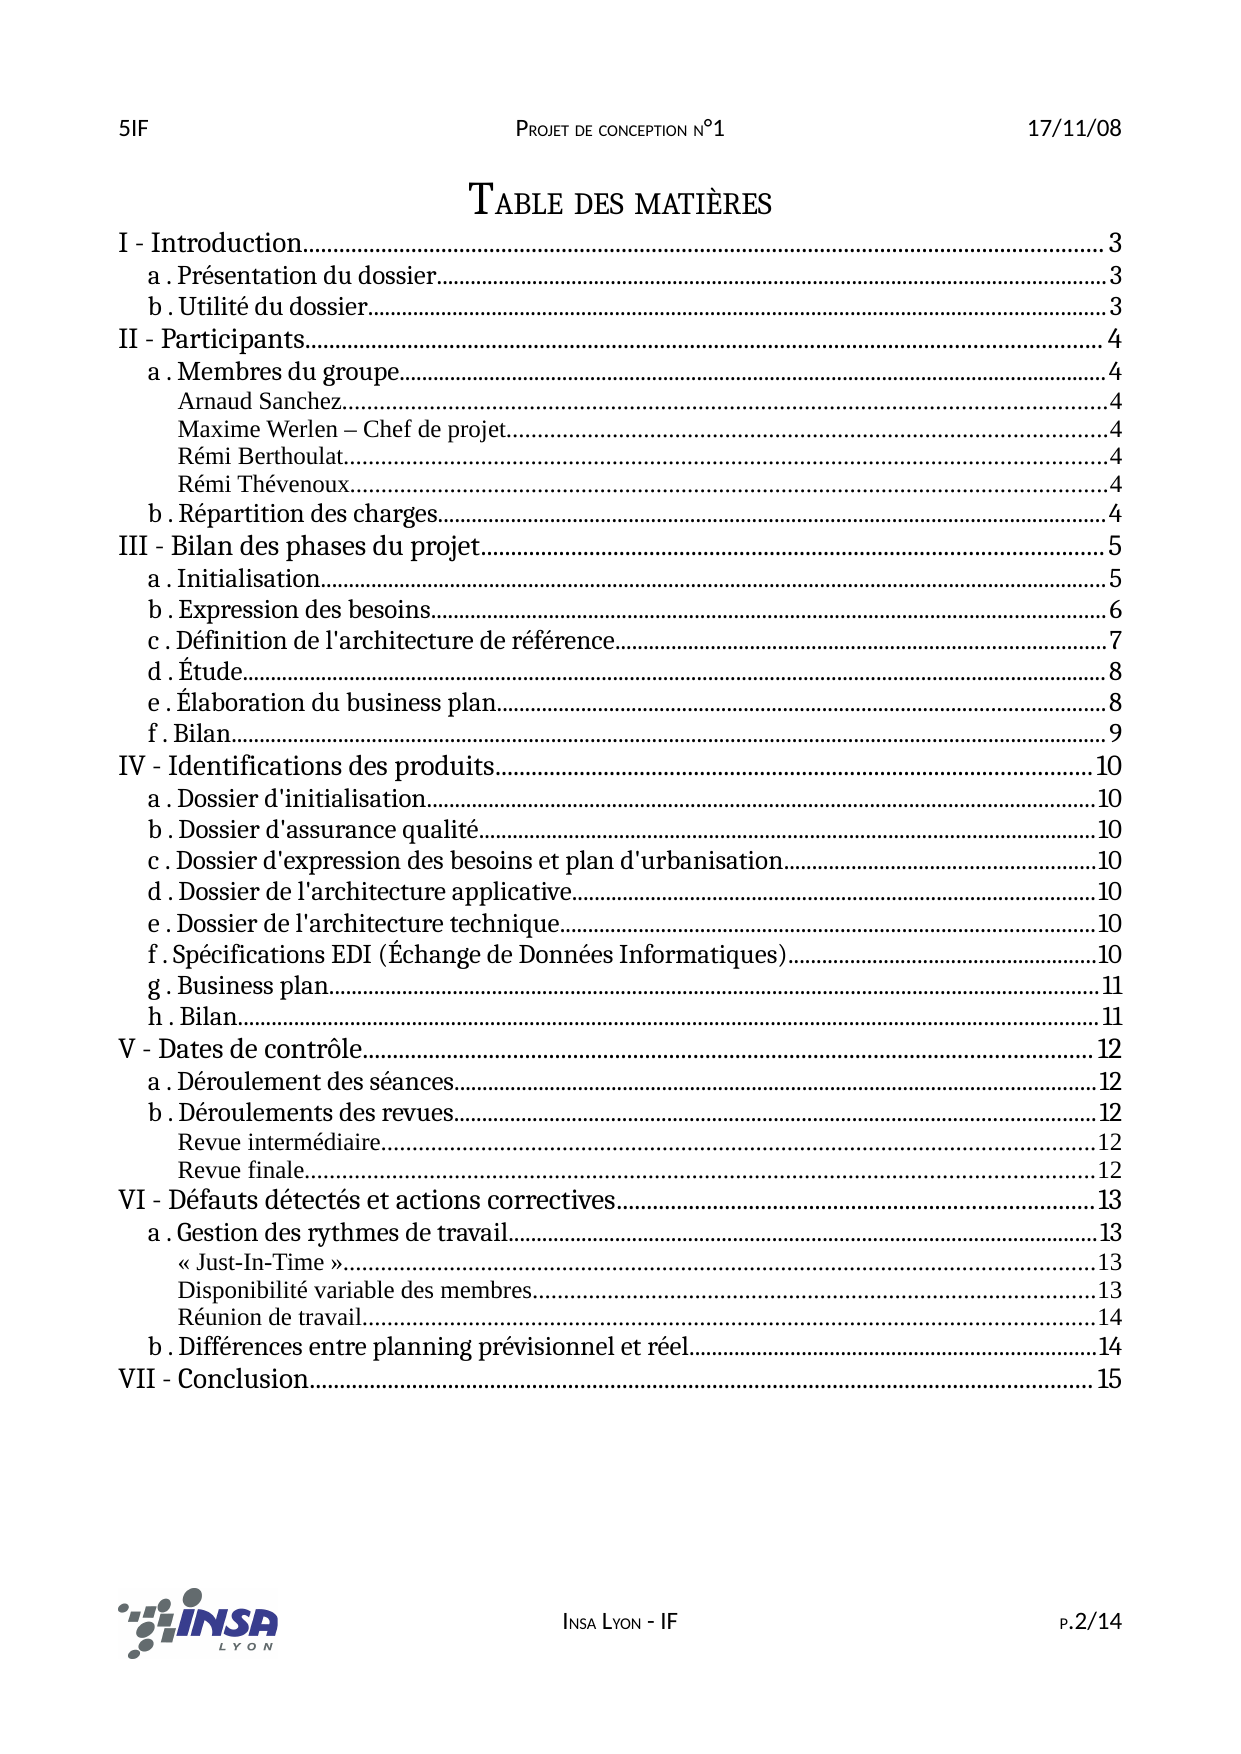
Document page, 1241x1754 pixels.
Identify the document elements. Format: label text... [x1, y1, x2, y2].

text g . Business plan 11 [148, 970, 1122, 1001]
text c . Dossier d'expression des besoins et plan d'urbanisation 10 [148, 845, 1122, 876]
text b . Déroulements des revues 12 [148, 1097, 1122, 1128]
text e . Élaboration du business plan 8 [148, 687, 1122, 718]
text a . Présentation du dossier 3 [148, 260, 1122, 291]
text Maxime Werlen – Chef de projet 4 [177, 415, 1122, 442]
text Réunion de travail 14 [177, 1303, 1122, 1331]
text a . Déroulement des séances 12 [148, 1066, 1122, 1097]
text I - Introduction 3 [118, 227, 1122, 260]
text Rémi Berthoulat 4 [177, 442, 1122, 470]
text f . Spécifications EDI (Échange de Données Informatiques) 10 [148, 939, 1122, 970]
text b . Répartition des charges 4 [148, 498, 1122, 529]
text a . Initialisation 5 [148, 563, 1122, 594]
text e . Dossier de l'architecture technique 10 [148, 908, 1122, 939]
text b . Dossier d'assurance qualité 10 [148, 814, 1122, 845]
text b . Expression des besoins 6 [148, 594, 1122, 625]
text IV - Identifications des produits 10 [118, 749, 1122, 783]
text « Just-In-Time » 13 [177, 1248, 1122, 1276]
text a . Membres du groupe 4 [148, 356, 1122, 387]
text Arnaud Sanchez 4 [177, 387, 1122, 415]
text Revue intermédiaire 12 [177, 1128, 1122, 1156]
text f . Bilan 9 [148, 718, 1122, 749]
text Table des matières [118, 173, 1122, 227]
text h . Bilan 11 [148, 1001, 1122, 1032]
text b . Différences entre planning prévisionnel et réel 14 [148, 1331, 1122, 1362]
text V - Dates de contrôle 12 [118, 1032, 1122, 1066]
text Disponibilité variable des membres 13 [177, 1276, 1122, 1303]
text c . Définition de l'architecture de référence 7 [148, 625, 1122, 656]
text a . Gestion des rythmes de travail 13 [148, 1217, 1122, 1248]
text Revue finale 12 [177, 1156, 1122, 1183]
text Rémi Thévenoux 4 [177, 470, 1122, 498]
text b . Utilité du dossier 3 [148, 291, 1122, 322]
text d . Étude 8 [148, 656, 1122, 687]
text VII - Conclusion 15 [118, 1362, 1122, 1396]
text d . Dossier de l'architecture applicative 10 [148, 876, 1122, 908]
text a . Dossier d'initialisation 10 [148, 783, 1122, 814]
text VI - Défauts détectés et actions correctives 13 [118, 1183, 1122, 1217]
text III - Bilan des phases du projet 5 [118, 529, 1122, 563]
picture [118, 1588, 278, 1659]
text II - Participants 4 [118, 322, 1122, 356]
